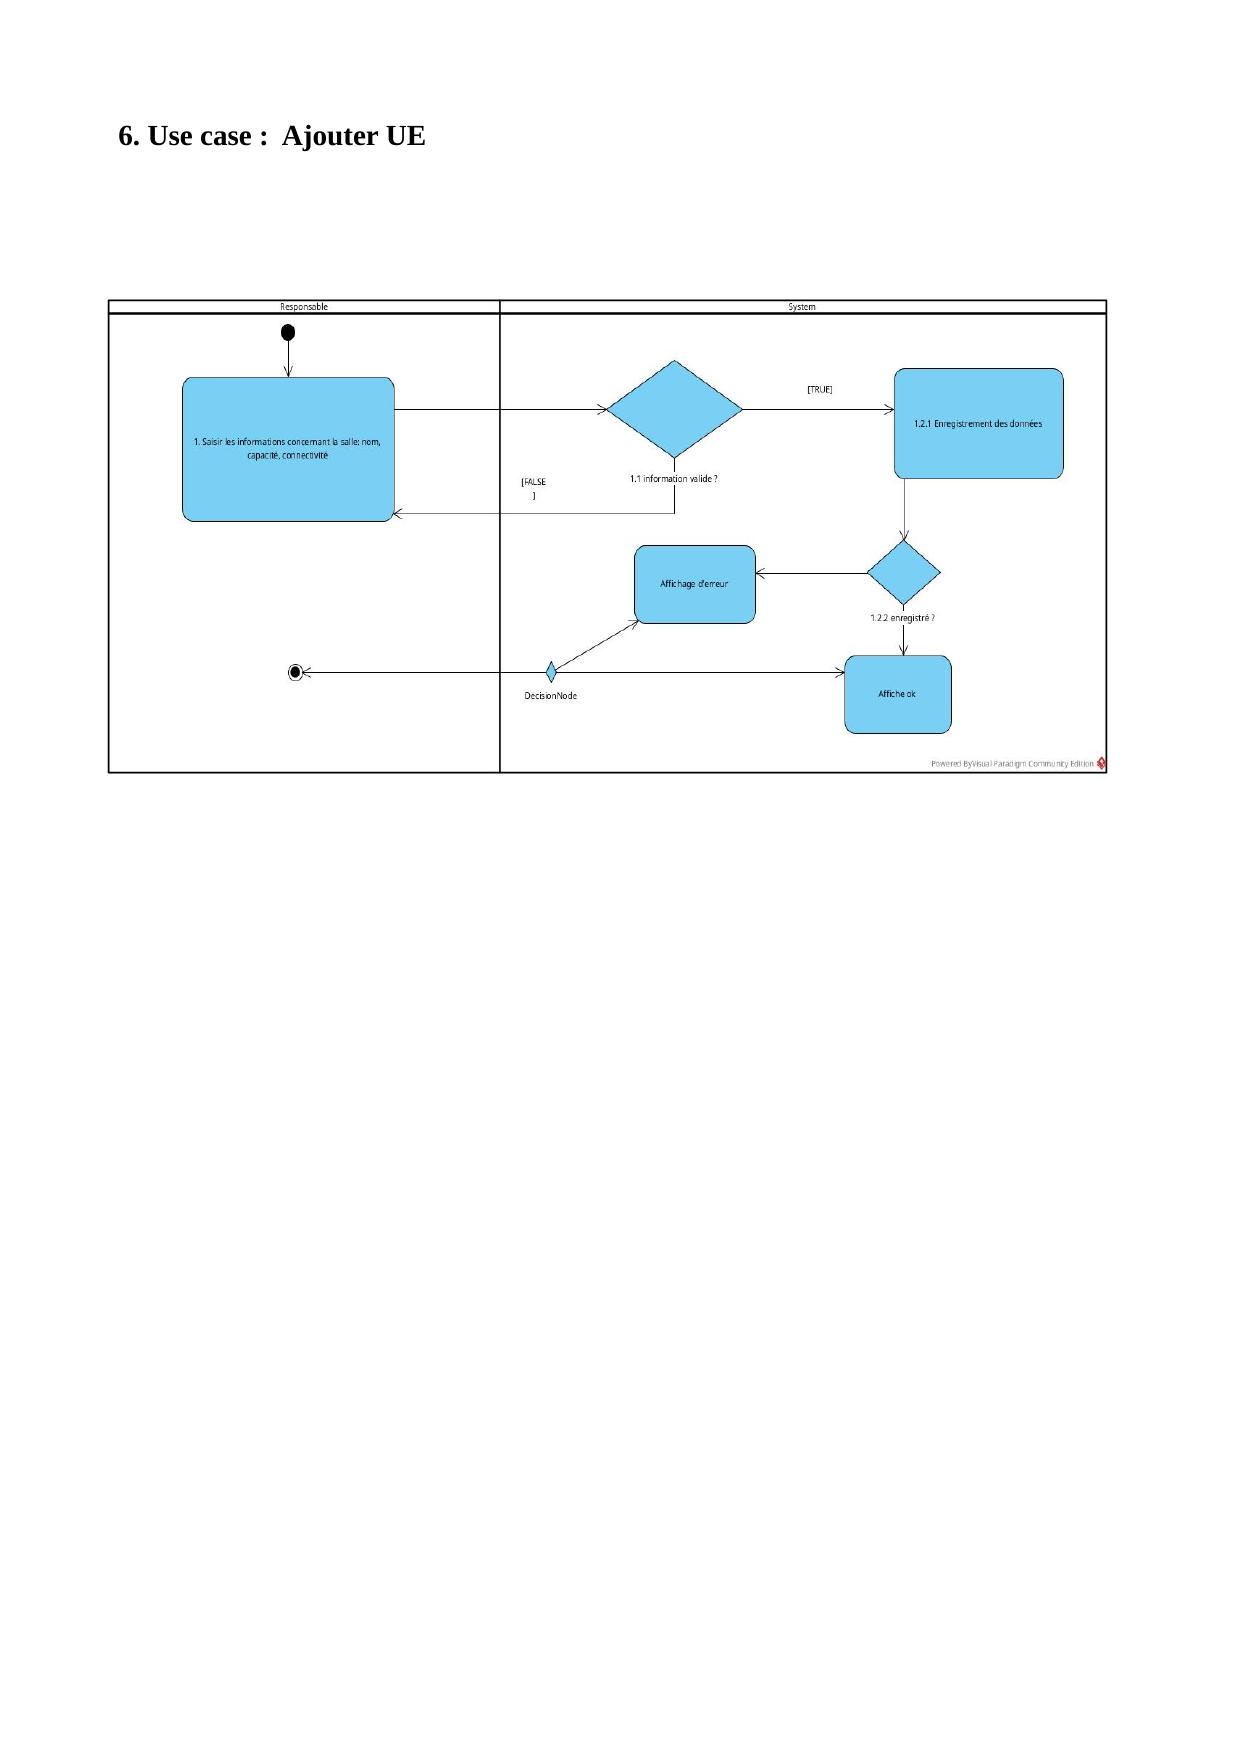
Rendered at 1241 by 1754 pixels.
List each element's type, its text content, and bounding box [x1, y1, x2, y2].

picture [105, 296, 1110, 777]
text 6. Use case : Ajouter UE [118, 118, 1122, 152]
